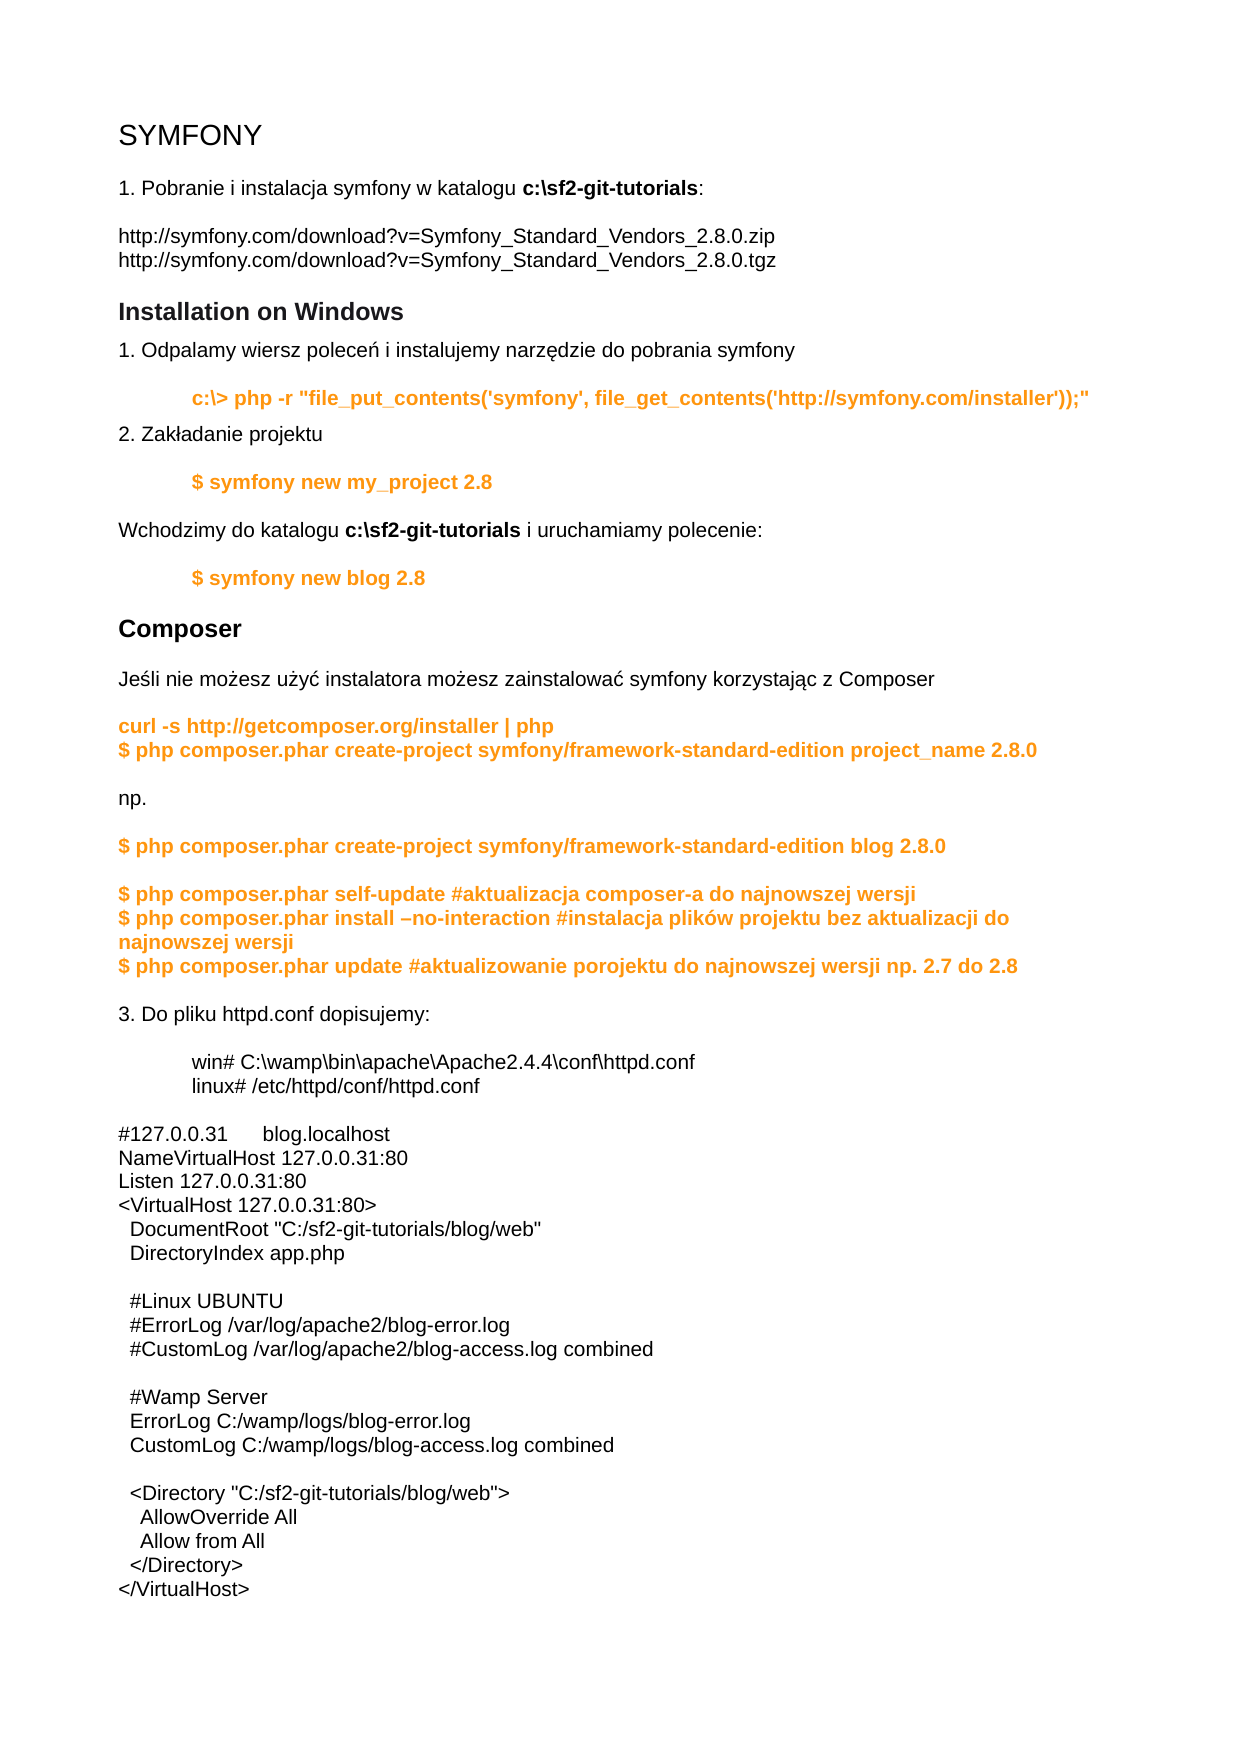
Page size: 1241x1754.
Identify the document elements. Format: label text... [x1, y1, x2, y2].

text $ symfony new blog 2.8 [118, 566, 1122, 590]
text #Linux UBUNTU [118, 1289, 1122, 1313]
text 2. Zakładanie projektu [118, 422, 1122, 446]
text Allow from All [118, 1529, 1122, 1553]
text curl -s http://getcomposer.org/installer | php [118, 714, 1122, 738]
text 1. Odpalamy wiersz poleceń i instalujemy narzędzie do pobrania symfony [118, 338, 1122, 362]
text SYMFONY [118, 118, 1122, 152]
text AllowOverride All [118, 1505, 1122, 1529]
text $ php composer.phar update #aktualizowanie porojektu do najnowszej wersji np. 2.7 do 2.8 [118, 954, 1122, 978]
text $ symfony new my_project 2.8 [118, 470, 1122, 494]
subtitle Installation on Windows [118, 296, 1122, 325]
text #Wamp Server [118, 1385, 1122, 1409]
text <VirtualHost 127.0.0.31:80> [118, 1193, 1122, 1217]
text $ php composer.phar create-project symfony/framework-standard-edition blog 2.8.0 [118, 834, 1122, 858]
text 1. Pobranie i instalacja symfony w katalogu c:\sf2-git-tutorials: [118, 176, 1122, 199]
text http://symfony.com/download?v=Symfony_Standard_Vendors_2.8.0.tgz [118, 247, 1122, 271]
text 3. Do pliku httpd.conf dopisujemy: [118, 1002, 1122, 1026]
text c:\> php -r "file_put_contents('symfony', file_get_contents('http://symfony.com/installer'));" [118, 386, 1122, 409]
text Jeśli nie możesz użyć instalatora możesz zainstalować symfony korzystając z Composer [118, 666, 1122, 690]
text DirectoryIndex app.php [118, 1241, 1122, 1265]
text linux# /etc/httpd/conf/httpd.conf [118, 1073, 1122, 1097]
text http://symfony.com/download?v=Symfony_Standard_Vendors_2.8.0.zip [118, 223, 1122, 247]
text Composer [118, 614, 1122, 642]
text #ErrorLog /var/log/apache2/blog-error.log [118, 1313, 1122, 1337]
text <Directory "C:/sf2-git-tutorials/blog/web"> [118, 1481, 1122, 1505]
text ErrorLog C:/wamp/logs/blog-error.log [118, 1409, 1122, 1433]
text #127.0.0.31 blog.localhost [118, 1121, 1122, 1145]
text #CustomLog /var/log/apache2/blog-access.log combined [118, 1337, 1122, 1361]
text $ php composer.phar install –no-interaction #instalacja plików projektu bez aktualizacji do najnowszej wersji [118, 906, 1122, 954]
text $ php composer.phar self-update #aktualizacja composer-a do najnowszej wersji [118, 882, 1122, 906]
text NameVirtualHost 127.0.0.31:80 [118, 1145, 1122, 1169]
text </Directory> [118, 1553, 1122, 1577]
text $ php composer.phar create-project symfony/framework-standard-edition project_name 2.8.0 [118, 738, 1122, 762]
text win# C:\wamp\bin\apache\Apache2.4.4\conf\httpd.conf [118, 1049, 1122, 1073]
text Wchodzimy do katalogu c:\sf2-git-tutorials i uruchamiamy polecenie: [118, 518, 1122, 542]
text </VirtualHost> [118, 1577, 1122, 1601]
text Listen 127.0.0.31:80 [118, 1169, 1122, 1193]
text CustomLog C:/wamp/logs/blog-access.log combined [118, 1433, 1122, 1457]
text DocumentRoot "C:/sf2-git-tutorials/blog/web" [118, 1217, 1122, 1241]
text np. [118, 786, 1122, 810]
